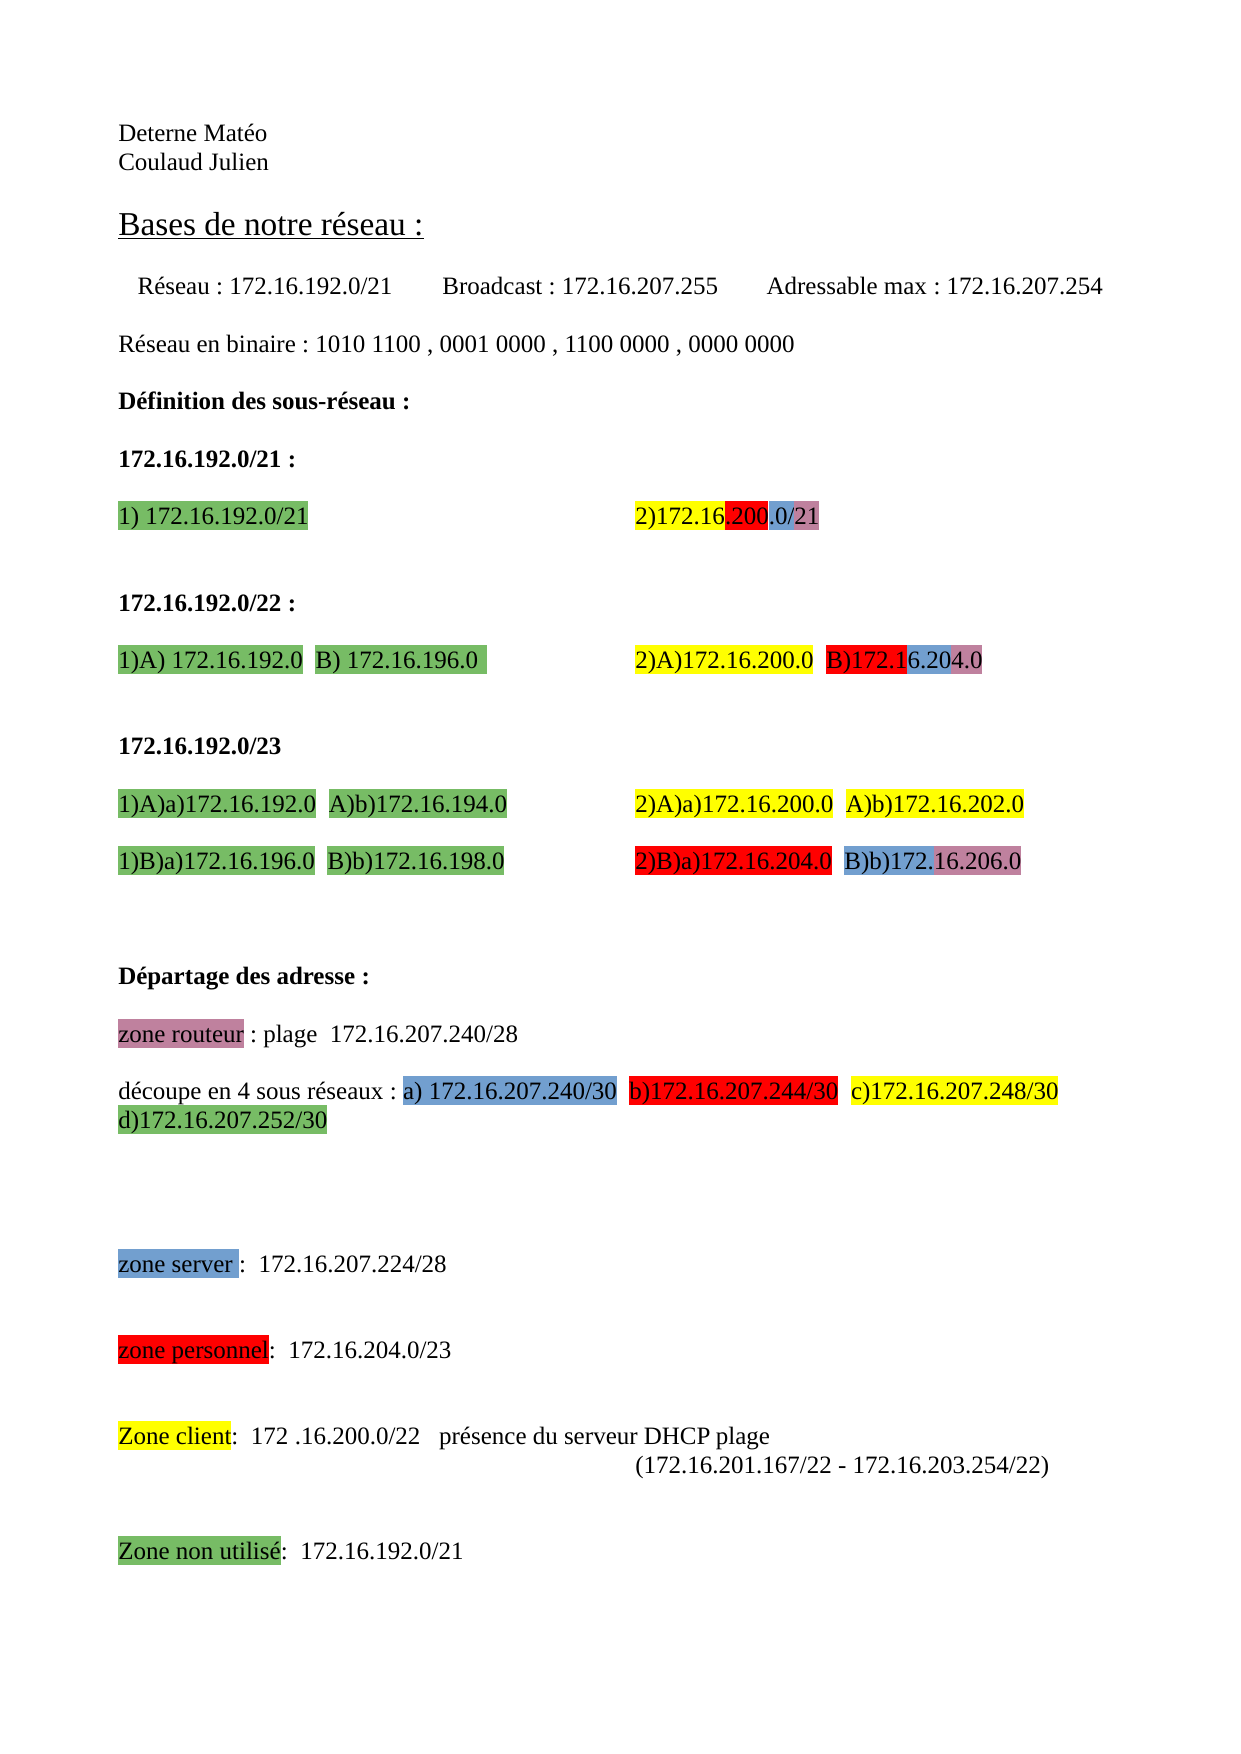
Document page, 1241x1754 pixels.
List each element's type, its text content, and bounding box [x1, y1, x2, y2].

text Réseau : 172.16.192.0/21 Broadcast : 172.16.207.255 Adressable max : 172.16.207.254 [118, 271, 1122, 300]
text Deterne Matéo [118, 118, 1122, 147]
text Réseau en binaire : 1010 1100 , 0001 0000 , 1100 0000 , 0000 0000 [118, 329, 1122, 358]
text 172.16.192.0/23 [118, 731, 1122, 760]
text Coulaud Julien [118, 147, 1122, 176]
text 1)A) 172.16.192.0 B) 172.16.196.0 2)A)172.16.200.0 B)172.16.204.0 [118, 645, 1122, 674]
text (172.16.201.167/22 - 172.16.203.254/22) [118, 1450, 1122, 1479]
text découpe en 4 sous réseaux : a) 172.16.207.240/30 b)172.16.207.244/30 c)172.16.207.248/30 d)172.16.207.252/30 [118, 1076, 1122, 1134]
text 1)B)a)172.16.196.0 B)b)172.16.198.0 2)B)a)172.16.204.0 B)b)172.16.206.0 [118, 846, 1122, 875]
text Zone client: 172 .16.200.0/22 présence du serveur DHCP plage [118, 1421, 1122, 1450]
text 1) 172.16.192.0/21 2)172.16.200.0/21 [118, 501, 1122, 530]
text Définition des sous-réseau : [118, 386, 1122, 415]
text 172.16.192.0/22 : [118, 588, 1122, 616]
text Bases de notre réseau : [118, 204, 1122, 243]
text Zone non utilisé: 172.16.192.0/21 [118, 1536, 1122, 1565]
text 1)A)a)172.16.192.0 A)b)172.16.194.0 2)A)a)172.16.200.0 A)b)172.16.202.0 [118, 789, 1122, 818]
text 172.16.192.0/21 : [118, 444, 1122, 473]
text zone server : 172.16.207.224/28 [118, 1249, 1122, 1278]
text zone routeur : plage 172.16.207.240/28 [118, 1019, 1122, 1048]
text zone personnel: 172.16.204.0/23 [118, 1335, 1122, 1364]
text Départage des adresse : [118, 961, 1122, 990]
